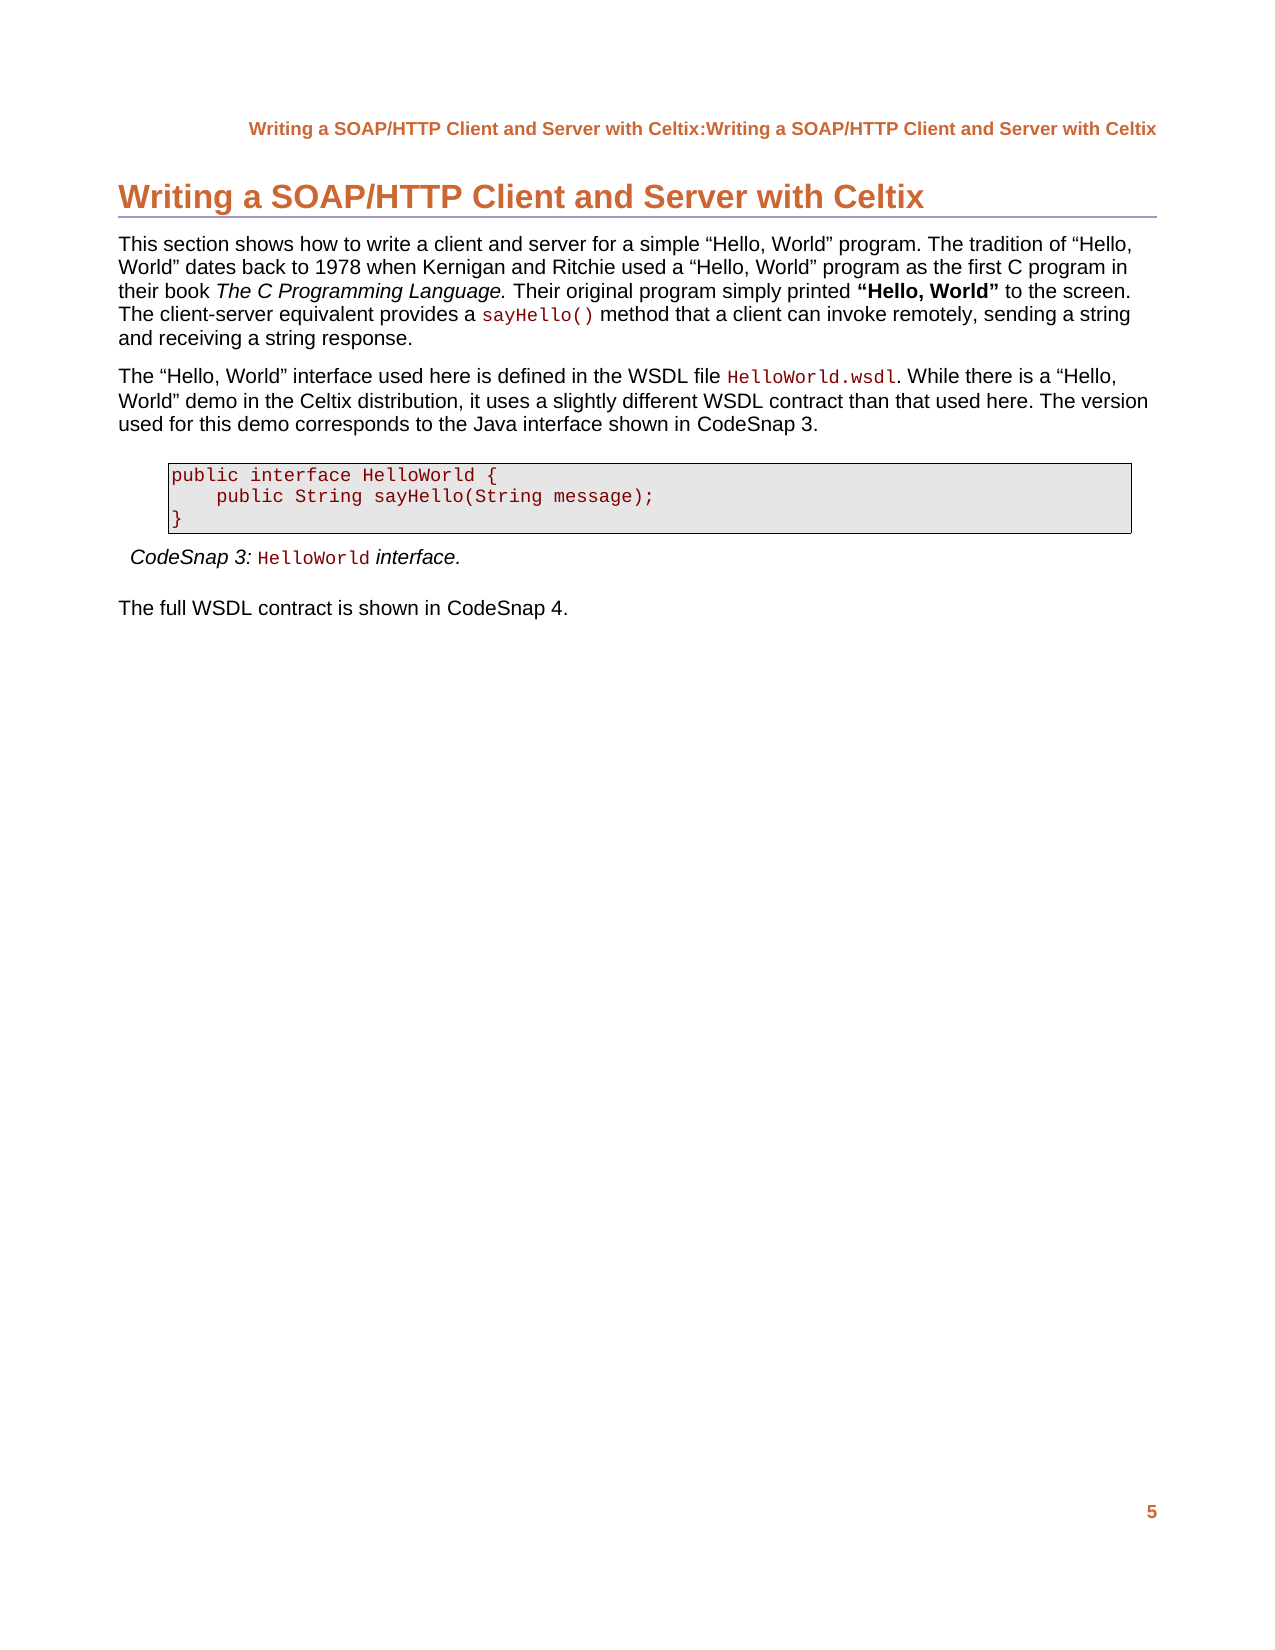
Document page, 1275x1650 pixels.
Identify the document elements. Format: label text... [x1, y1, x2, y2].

subtitle Writing a SOAP/HTTP Client and Server with Celtix [118, 178, 1157, 216]
text public String sayHello(String message); [169, 484, 1131, 505]
text public interface HelloWorld { [169, 464, 1131, 484]
text } [169, 505, 1131, 533]
text The “Hello, World” interface used here is defined in the WSDL file HelloWorld.wsdl. While there is a “Hello, World” demo in the Celtix distribution, it uses a slightly different WSDL contract than that used here. The version used for this demo corresponds to the Java interface shown in CodeSnap 3. [118, 365, 1157, 436]
text CodeSnap 3: HelloWorld interface. [130, 545, 1169, 570]
text This section shows how to write a client and server for a simple “Hello, World” program. The tradition of “Hello, World” dates back to 1978 when Kernigan and Ritchie used a “Hello, World” program as the first C program in their book The C Programming Language. Their original program simply printed “Hello, World” to the screen. The client-server equivalent provides a sayHello() method that a client can invoke remotely, sending a string and receiving a string response. [118, 233, 1157, 350]
text The full WSDL contract is shown in CodeSnap 4. [118, 597, 1157, 620]
